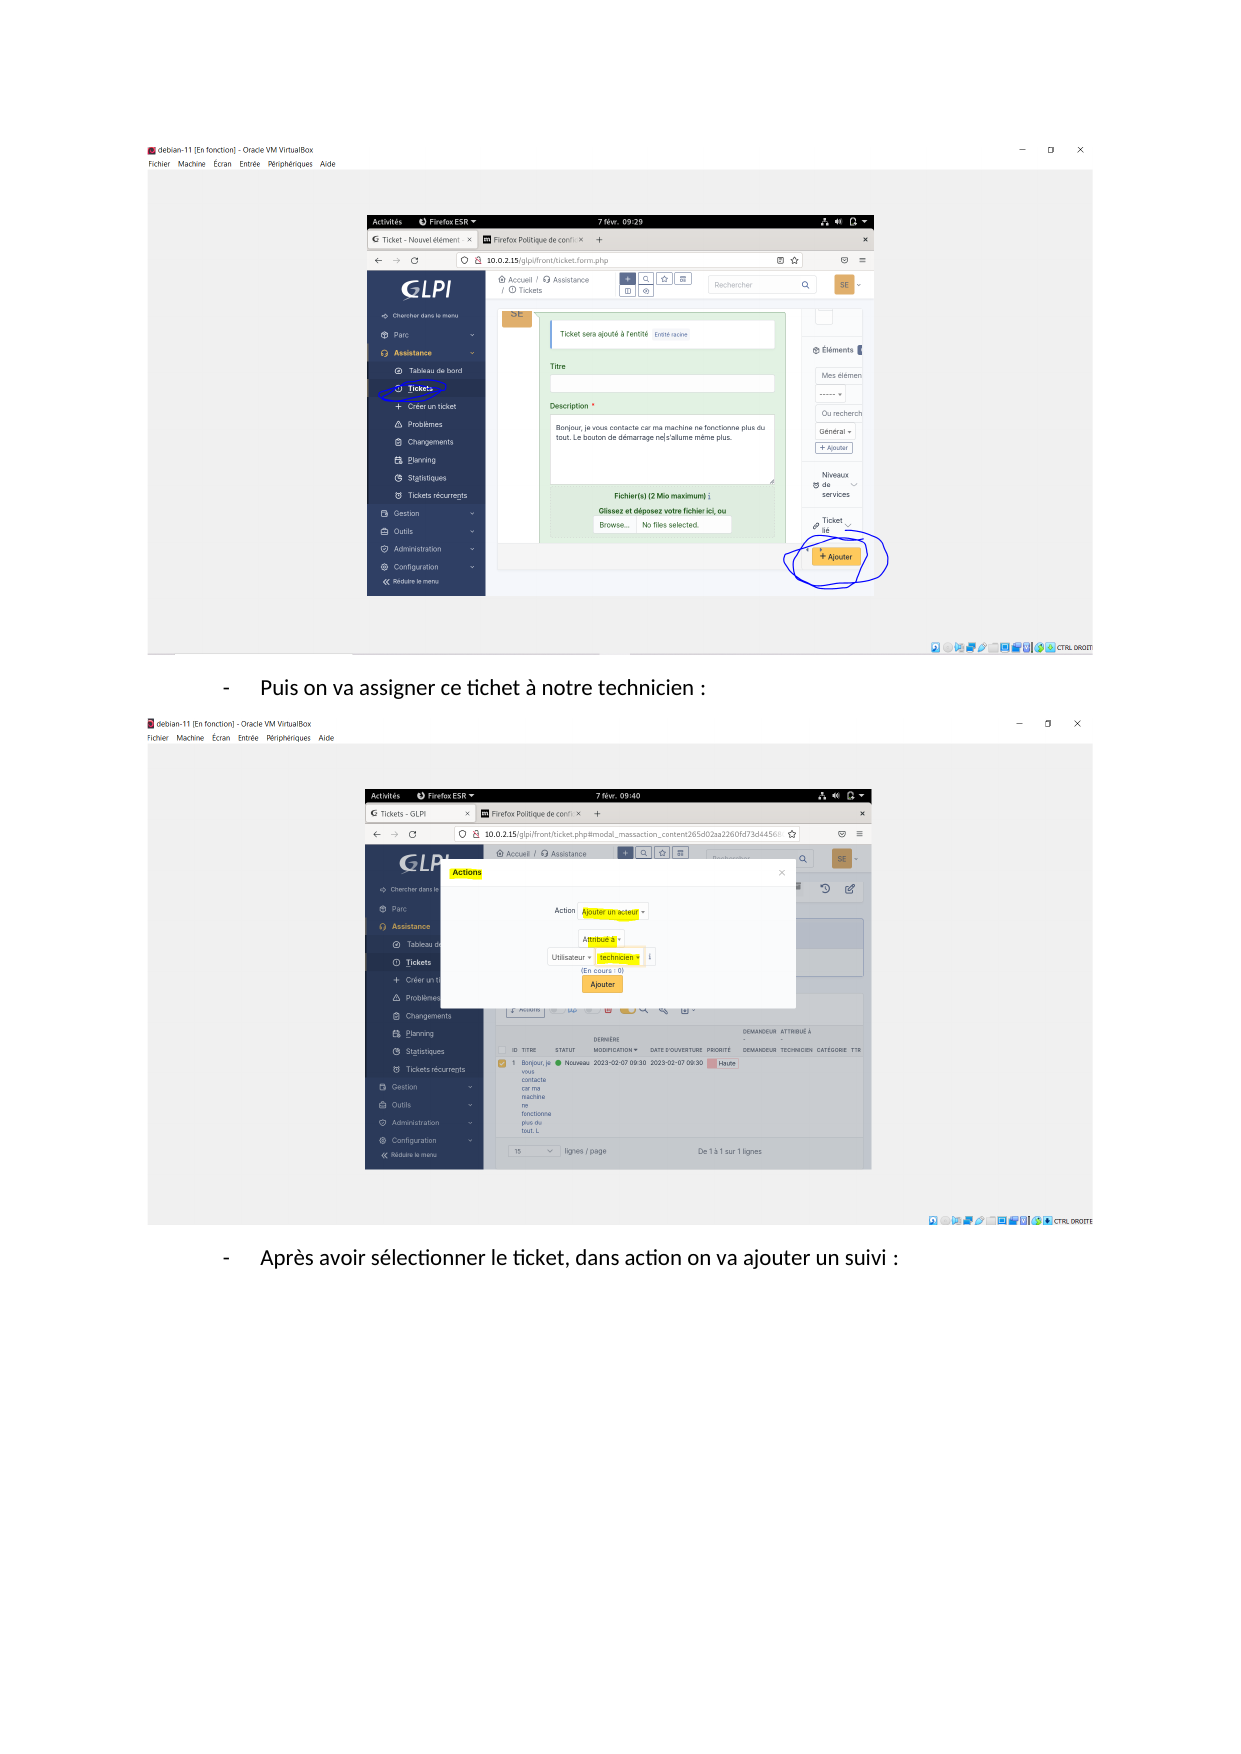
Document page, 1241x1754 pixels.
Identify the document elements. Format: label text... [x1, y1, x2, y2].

list Après avoir sélectionner le ticket, dans action on va ajouter un suivi : [223, 1243, 1093, 1271]
list Puis on va assigner ce tichet à notre technicien : [223, 673, 1093, 701]
